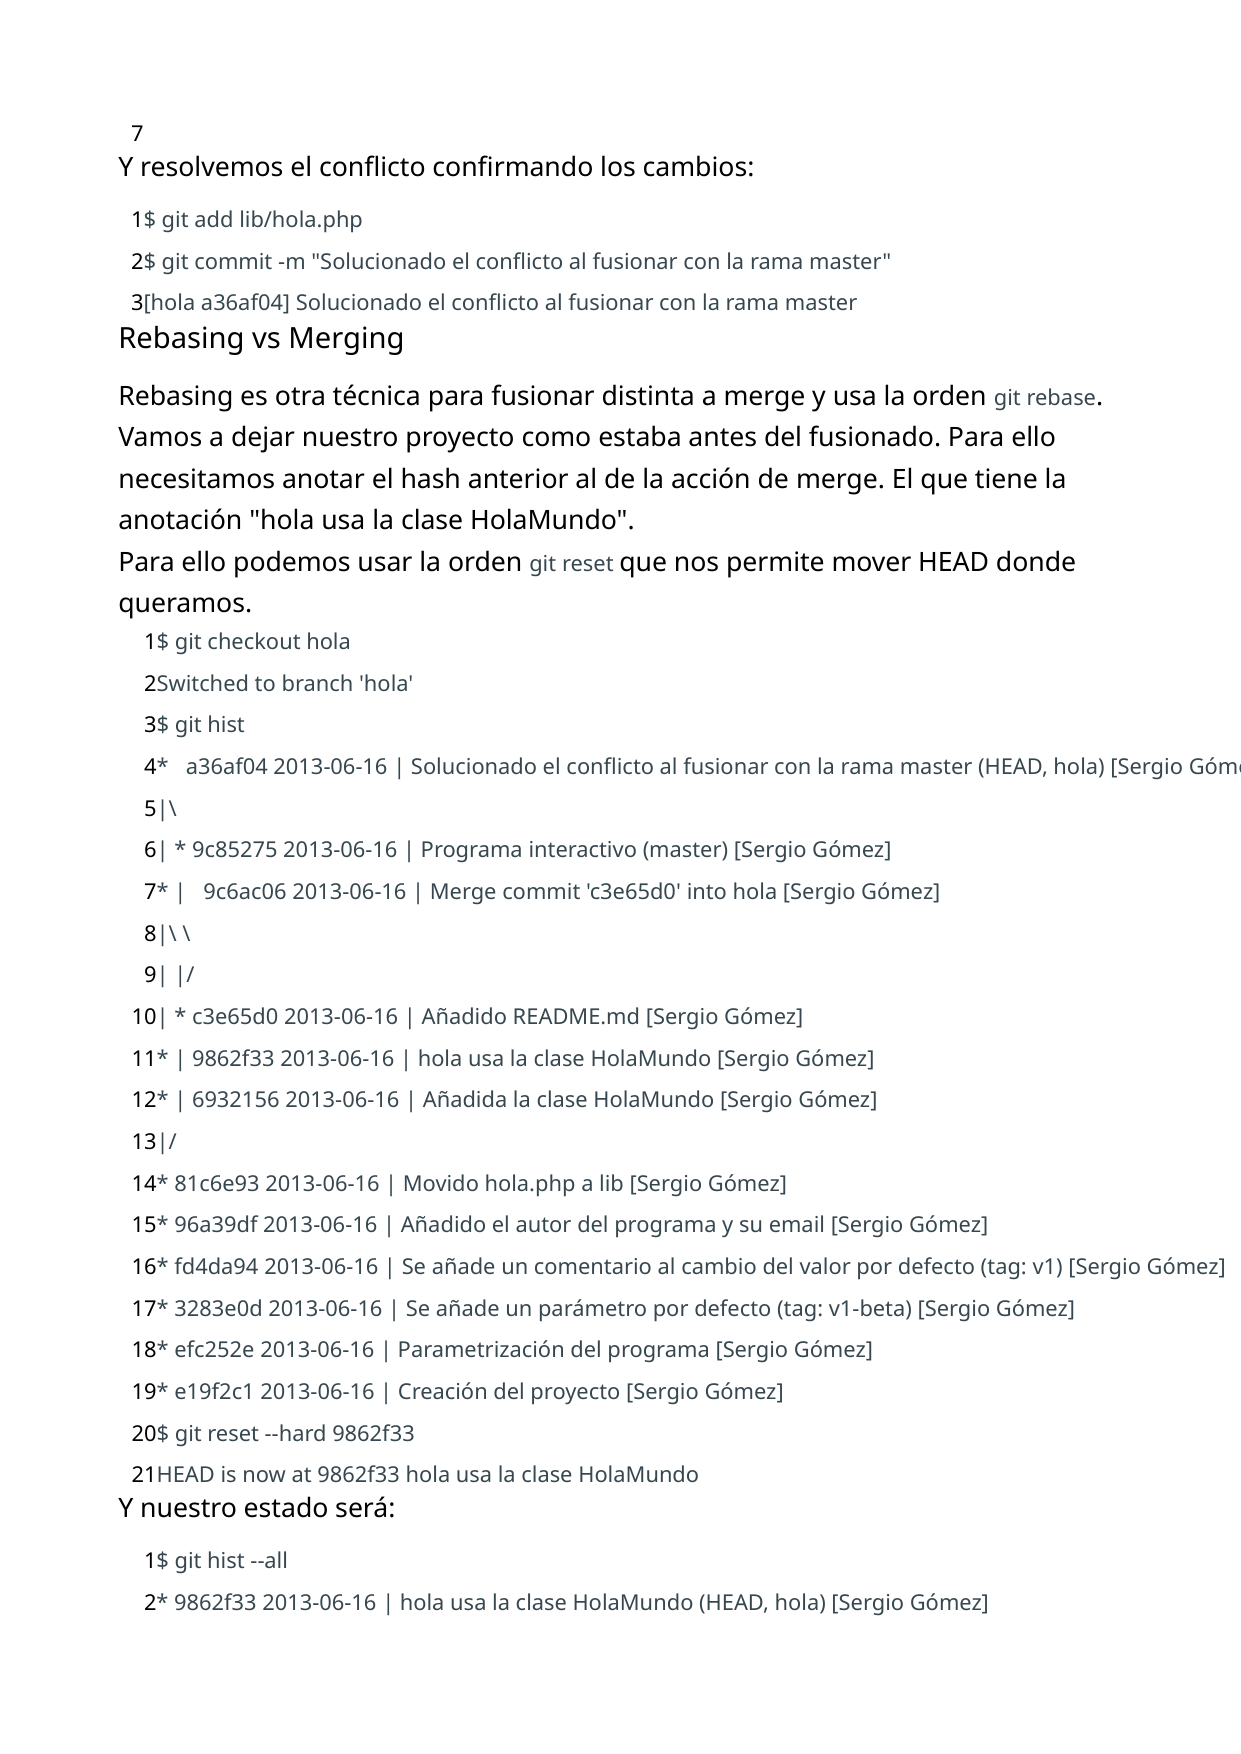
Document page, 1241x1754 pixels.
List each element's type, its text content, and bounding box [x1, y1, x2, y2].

table_header 1 2 3 4 5 6 7 8 9 10 11 12 13 14 15 16 17 18 19 20 21 [118, 626, 156, 1489]
table_header $ git add lib/hola.php $ git commit -m "Solucionado el conflicto al fusionar con la rama master" [hola a36af04] Solucionado el conflicto al fusionar con la rama master [143, 204, 1102, 317]
table_header $ git checkout hola Switched to branch 'hola' $ git hist * a36af04 2013-06-16 | Solucionado el conflicto al fusionar con la rama master (HEAD, hola) [Sergio Gómez] |\ | * 9c85275 2013-06-16 | Programa interactivo (master) [Sergio Gómez] * | 9c6ac06 2013-06-16 | Merge commit 'c3e65d0' into hola [Sergio Gómez] |\ \ | |/ | * c3e65d0 2013-06-16 | Añadido README.md [Sergio Gómez] * | 9862f33 2013-06-16 | hola usa la clase HolaMundo [Sergio Gómez] * | 6932156 2013-06-16 | Añadida la clase HolaMundo [Sergio Gómez] |/ * 81c6e93 2013-06-16 | Movido hola.php a lib [Sergio Gómez] * 96a39df 2013-06-16 | Añadido el autor del programa y su email [Sergio Gómez] * fd4da94 2013-06-16 | Se añade un comentario al cambio del valor por defecto (tag: v1) [Sergio Gómez] * 3283e0d 2013-06-16 | Se añade un parámetro por defecto (tag: v1-beta) [Sergio Gómez] * efc252e 2013-06-16 | Parametrización del programa [Sergio Gómez] * e19f2c1 2013-06-16 | Creación del proyecto [Sergio Gómez] $ git reset --hard 9862f33 HEAD is now at 9862f33 hola usa la clase HolaMundo [156, 626, 1240, 1489]
text Y resolvemos el conflicto confirmando los cambios: [118, 148, 1122, 184]
text Y nuestro estado será: [118, 1489, 1122, 1525]
text Rebasing es otra técnica para fusionar distinta a merge y usa la orden git rebase. Vamos a dejar nuestro proyecto como estaba antes del fusionado. Para ello necesitamos anotar el hash anterior al de la acción de merge. El que tiene la anotación "hola usa la clase HolaMundo". [118, 377, 1122, 537]
subtitle Rebasing vs Merging [118, 317, 1122, 357]
table_header 1 2 3 [118, 204, 143, 317]
text Para ello podemos usar la orden git reset que nos permite mover HEAD donde queramos. [118, 543, 1122, 621]
table_header 7 [118, 118, 143, 148]
table_header $ git hist --all * 9862f33 2013-06-16 | hola usa la clase HolaMundo (HEAD, hola) [Sergio Gómez] [156, 1545, 1240, 1636]
table_header 1 2 [120, 1545, 156, 1636]
table_header [143, 118, 653, 148]
